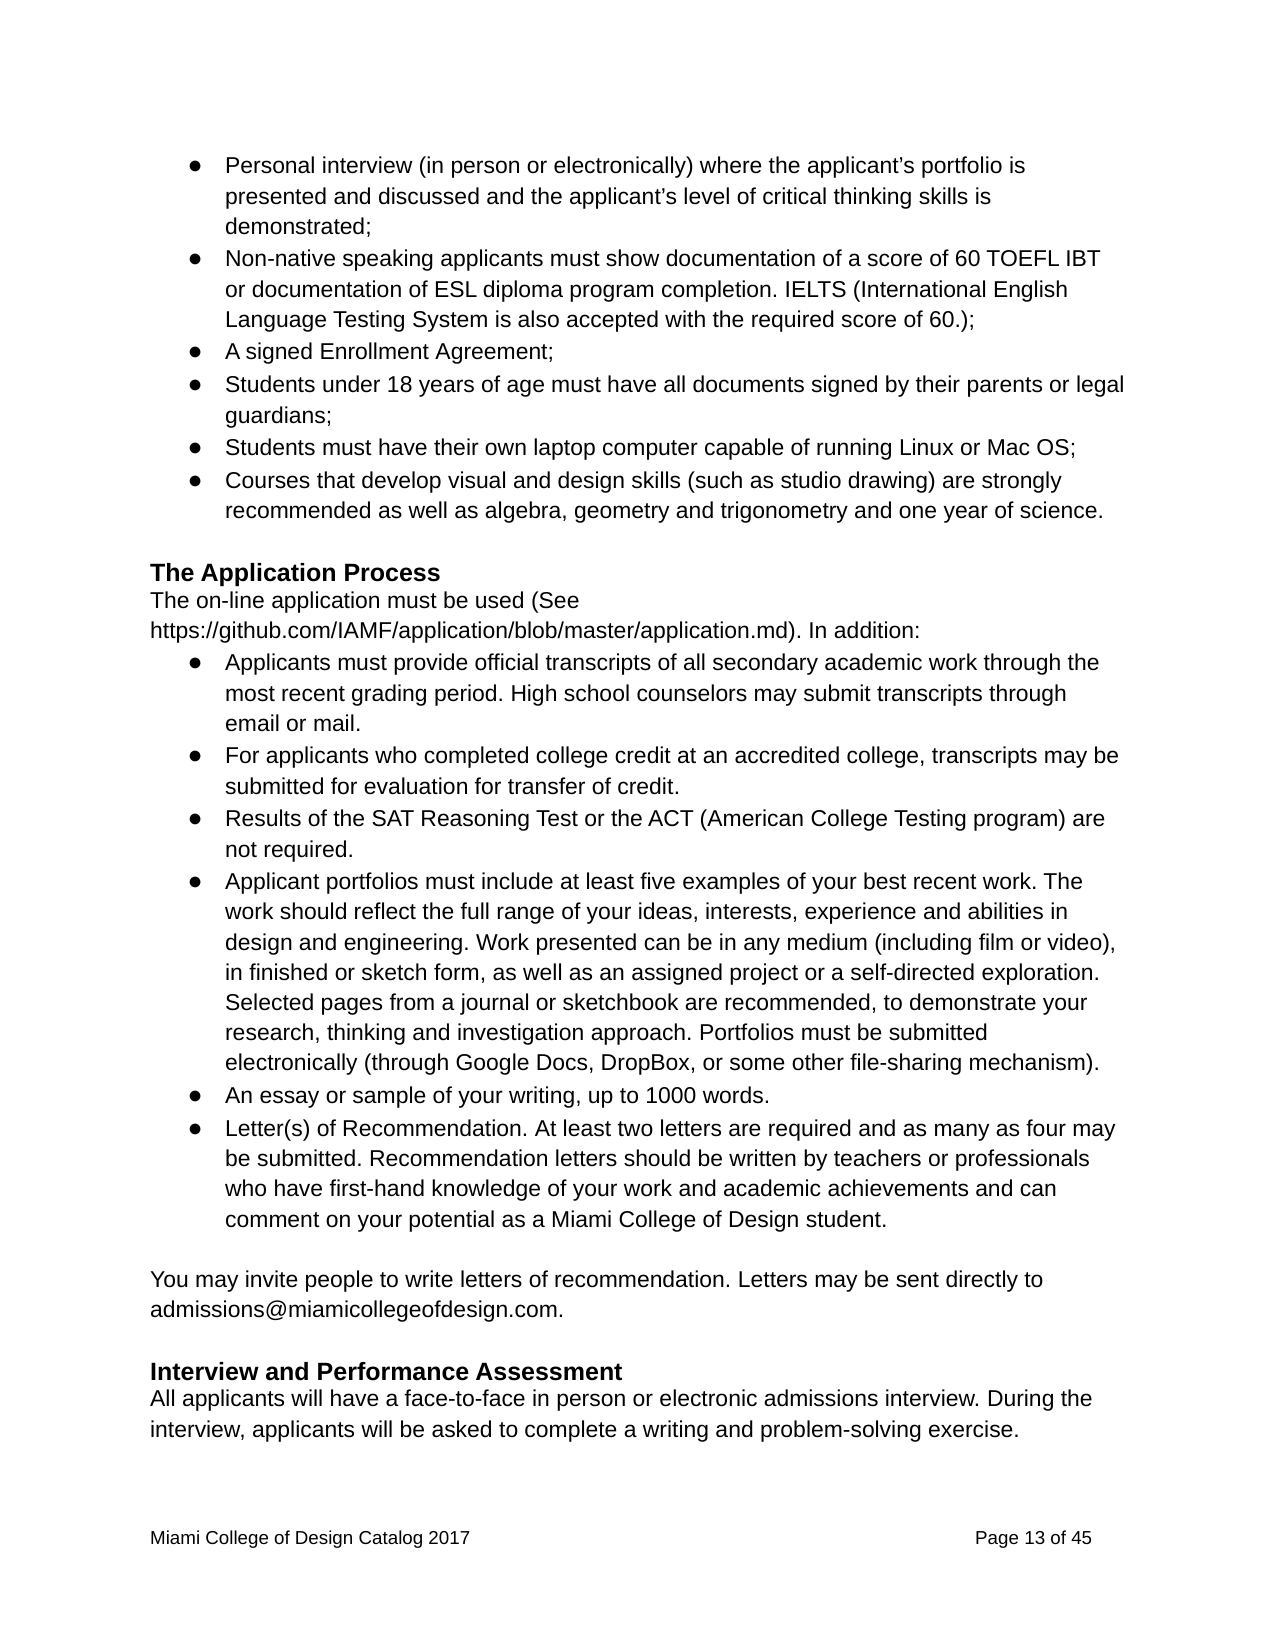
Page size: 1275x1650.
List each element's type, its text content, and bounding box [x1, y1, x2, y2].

list Results of the SAT Reasoning Test or the ACT (American College Testing program) are not required. [187, 803, 1125, 862]
list Applicants must provide official transcripts of all secondary academic work through the most recent grading period. High school counselors may submit transcripts through email or mail. [187, 647, 1125, 736]
text The on-line application must be used (See https://github.com/IAMF/application/blob/master/application.md). In addition: [150, 587, 1125, 643]
text You may invite people to write letters of recommendation. Letters may be sent directly to admissions@miamicollegeofdesign.com. [150, 1266, 1125, 1323]
subtitle The Application Process [150, 558, 1125, 587]
text All applicants will have a face-to-face in person or electronic admissions interview. During the interview, applicants will be asked to complete a writing and problem-solving exercise. [150, 1385, 1125, 1442]
list A signed Enrollment Agreement; [187, 336, 1125, 365]
list Letter(s) of Recommendation. At least two letters are required and as many as four may be submitted. Recommendation letters should be written by teachers or professionals who have first-hand knowledge of your work and academic achievements and can comment on your potential as a Miami College of Design student. [187, 1113, 1125, 1232]
list Non-native speaking applicants must show documentation of a score of 60 TOEFL IBT or documentation of ESL diploma program completion. IELTS (International English Language Testing System is also accepted with the required score of 60.); [187, 243, 1125, 332]
list An essay or sample of your writing, up to 1000 words. [187, 1079, 1125, 1108]
list Students must have their own laptop computer capable of running Linux or Mac OS; [187, 432, 1125, 461]
list Students under 18 years of age must have all documents signed by their parents or legal guardians; [187, 369, 1125, 428]
list Courses that develop visual and design skills (such as studio drawing) are strongly recommended as well as algebra, geometry and trigonometry and one year of science. [187, 465, 1125, 524]
list For applicants who completed college credit at an accredited college, transcripts may be submitted for evaluation for transfer of credit. [187, 740, 1125, 799]
subtitle Interview and Performance Assessment [150, 1357, 1125, 1385]
list Personal interview (in person or electronically) where the applicant’s portfolio is presented and discussed and the applicant’s level of critical thinking skills is demonstrated; [187, 150, 1125, 239]
list Applicant portfolios must include at least five examples of your best recent work. The work should reflect the full range of your ideas, interests, experience and abilities in design and engineering. Work presented can be in any medium (including film or video), in finished or sketch form, as well as an assigned project or a self-directed exploration. Selected pages from a journal or sketchbook are recommended, to demonstrate your research, thinking and investigation approach. Portfolios must be submitted electronically (through Google Docs, DropBox, or some other file-sharing mechanism). [187, 866, 1125, 1076]
